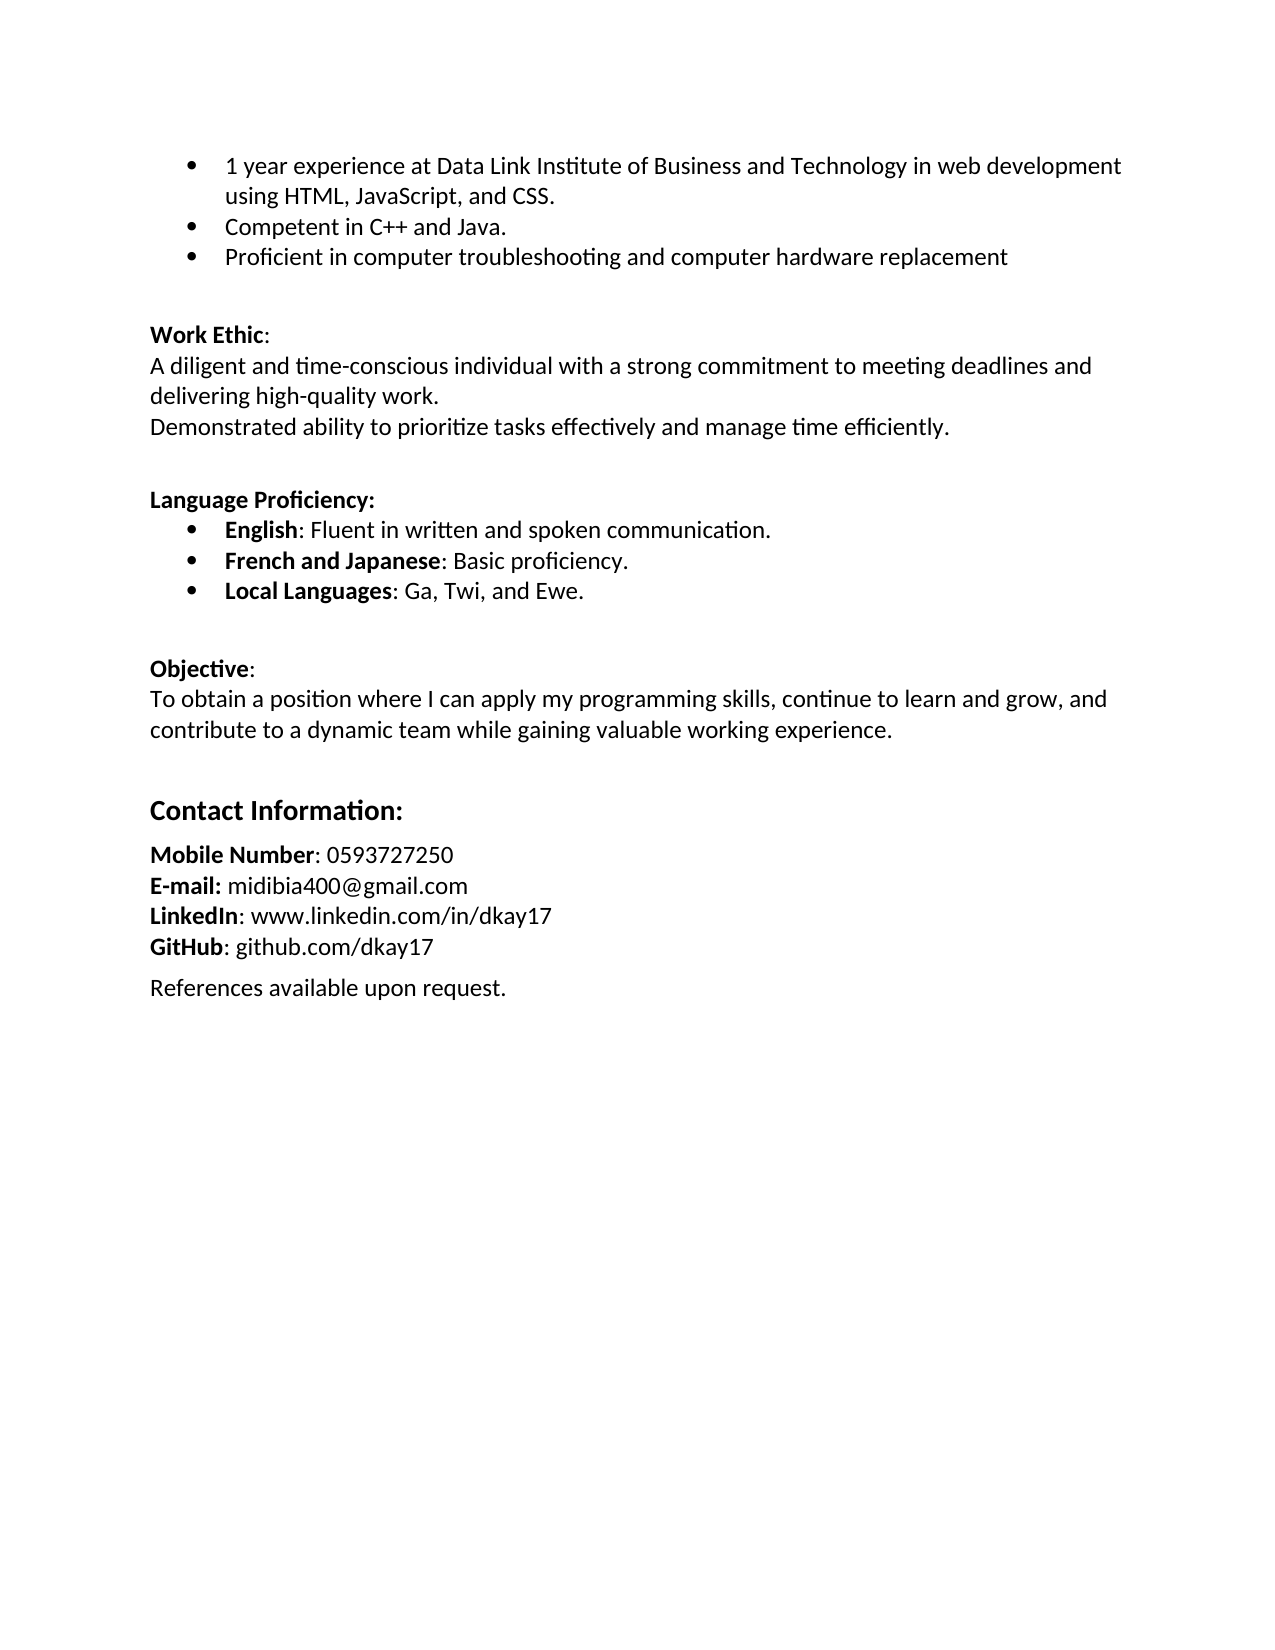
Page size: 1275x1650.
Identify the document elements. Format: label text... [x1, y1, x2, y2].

text A diligent and time-conscious individual with a strong commitment to meeting deadlines and delivering high-quality work. [150, 350, 1125, 411]
text Demonstrated ability to prioritize tasks effectively and manage time efficiently. [150, 411, 1125, 441]
text References available upon request. [150, 972, 1125, 1003]
list French and Japanese: Basic proficiency. [187, 545, 1125, 575]
text Mobile Number: 0593727250 [150, 839, 1125, 870]
text Language Proficiency: [150, 484, 1125, 514]
text GitHub: github.com/dkay17 [150, 931, 1125, 961]
text Objective: [150, 653, 1125, 683]
list Local Languages: Ga, Twi, and Ewe. [187, 575, 1125, 606]
text LinkedIn: www.linkedin.com/in/dkay17 [150, 900, 1125, 931]
text Contact Information: [150, 792, 1125, 827]
text E-mail: midibia400@gmail.com [150, 870, 1125, 900]
list 1 year experience at Data Link Institute of Business and Technology in web development using HTML, JavaScript, and CSS. [187, 150, 1125, 211]
list Proficient in computer troubleshooting and computer hardware replacement [187, 242, 1125, 272]
text Work Ethic: [150, 319, 1125, 350]
text To obtain a position where I can apply my programming skills, continue to learn and grow, and contribute to a dynamic team while gaining valuable working experience. [150, 683, 1125, 744]
list Competent in C++ and Java. [187, 211, 1125, 242]
list English: Fluent in written and spoken communication. [187, 514, 1125, 545]
